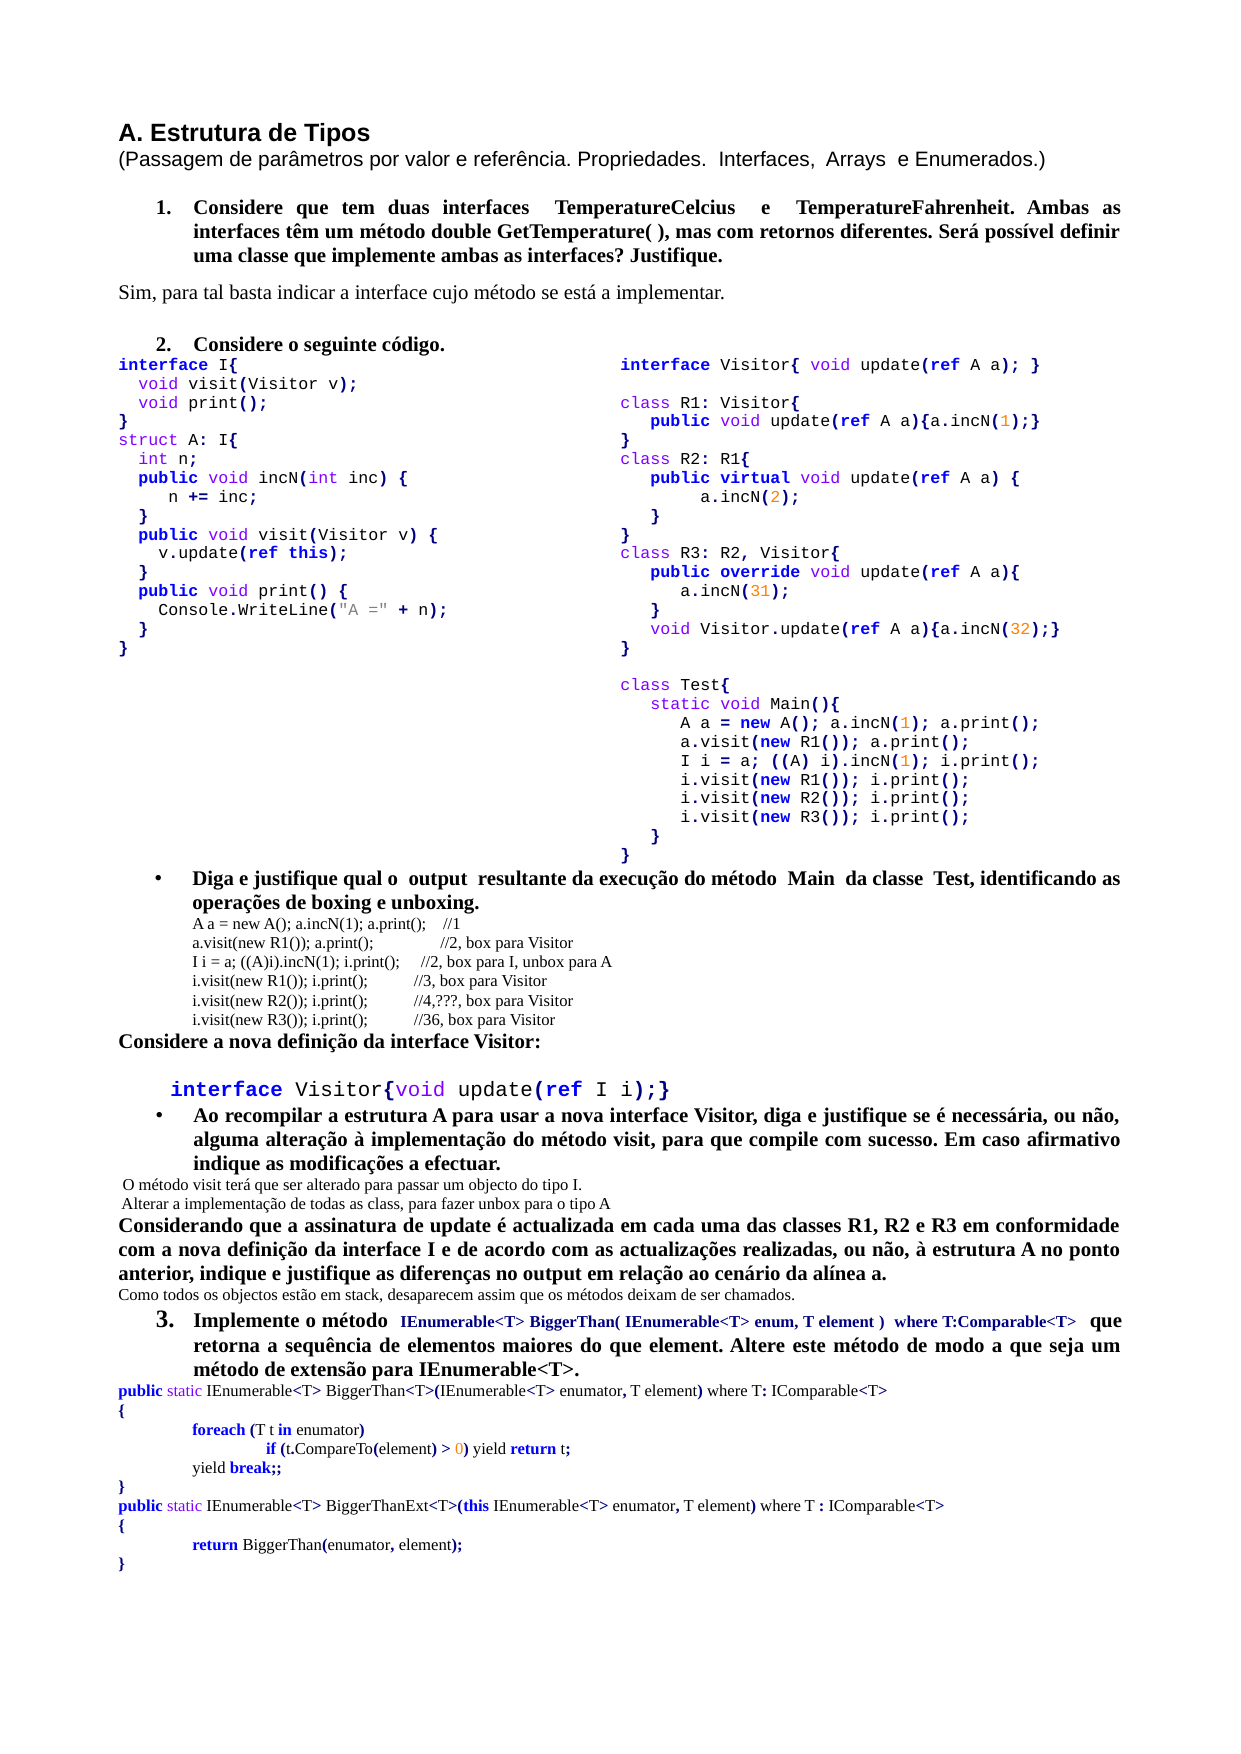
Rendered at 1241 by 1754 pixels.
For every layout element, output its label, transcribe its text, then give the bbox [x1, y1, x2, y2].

text Considerando que a assinatura de update é actualizada em cada uma das classes R1, R2 e R3 em conformidade com a nova definição da interface I e de acordo com as actualizações realizadas, ou não, à estrutura A no ponto anterior, indique e justifique as diferenças no output em relação ao cenário da alínea a. [118, 1213, 1122, 1285]
text } [118, 1554, 1122, 1573]
text int n; [118, 451, 620, 469]
text } [118, 413, 620, 432]
text public virtual void update(ref A a) { [620, 469, 1122, 488]
text a.incN(31); [620, 583, 1122, 602]
text } [620, 639, 1122, 658]
text class R1: Visitor{ [620, 394, 1122, 413]
text } [118, 1477, 1122, 1496]
list Ao recompilar a estrutura A para usar a nova interface Visitor, diga e justifique se é necessária, ou não, alguma alteração à implementação do método visit, para que compile com sucesso. Em caso afirmativo indique as modificações a efectuar. [156, 1102, 1122, 1175]
subtitle (Passagem de parâmetros por valor e referência. Propriedades. Interfaces, Arrays e Enumerados.) [118, 147, 1122, 171]
text i.visit(new R1()); i.print(); //3, box para Visitor [118, 971, 1122, 990]
text Como todos os objectos estão em stack, desaparecem assim que os métodos deixam de ser chamados. [118, 1285, 1122, 1304]
text class Test{ [620, 677, 1122, 696]
text public void incN(int inc) { [118, 469, 620, 488]
text O método visit terá que ser alterado para passar um objecto do tipo I. [118, 1175, 1122, 1194]
text yield break;; [118, 1458, 1122, 1477]
text I i = a; ((A) i).incN(1); i.print(); [620, 752, 1122, 771]
text interface Visitor{ void update(ref A a); } [620, 356, 1122, 375]
text foreach (T t in enumator) [118, 1419, 1122, 1439]
text { [118, 1400, 1122, 1419]
text public static IEnumerable<T> BiggerThan<T>(IEnumerable<T> enumator, T element) where T: IComparable<T> [118, 1381, 1122, 1400]
text interface I{ [118, 356, 620, 375]
text Sim, para tal basta indicar a interface cujo método se está a implementar. [118, 279, 1122, 304]
text return BiggerThan(enumator, element); [118, 1534, 1122, 1554]
text v.update(ref this); [118, 545, 620, 564]
text } [118, 507, 620, 526]
text i.visit(new R1()); i.print(); [620, 771, 1122, 790]
text void Visitor.update(ref A a){a.incN(32);} [620, 620, 1122, 639]
text i.visit(new R3()); i.print(); [620, 809, 1122, 828]
text public override void update(ref A a){ [620, 564, 1122, 583]
list Considere o seguinte código. [156, 332, 1122, 356]
text n += inc; [118, 488, 620, 507]
text void print(); [118, 394, 620, 413]
text if (t.CompareTo(element) > 0) yield return t; [118, 1439, 1122, 1458]
text } [620, 847, 1122, 866]
text Considere a nova definição da interface Visitor: [118, 1029, 1122, 1053]
text } [620, 507, 1122, 526]
text interface Visitor{void update(ref I i);} [118, 1077, 1122, 1102]
text public void update(ref A a){a.incN(1);} [620, 413, 1122, 432]
text public void visit(Visitor v) { [118, 526, 620, 545]
text a.incN(2); [620, 488, 1122, 507]
text Console.WriteLine("A =" + n); [118, 602, 620, 620]
list Diga e justifique qual o output resultante da execução do método Main da classe Test, identificando as operações de boxing e unboxing. [154, 866, 1122, 914]
text Alterar a implementação de todas as class, para fazer unbox para o tipo A [118, 1194, 1122, 1213]
text class R2: R1{ [620, 451, 1122, 469]
text } [118, 639, 620, 658]
text static void Main(){ [620, 696, 1122, 715]
text A a = new A(); a.incN(1); a.print(); [620, 715, 1122, 733]
text public static IEnumerable<T> BiggerThanExt<T>(this IEnumerable<T> enumator, T element) where T : IComparable<T> [118, 1496, 1122, 1515]
text } [620, 602, 1122, 620]
text class R3: R2, Visitor{ [620, 545, 1122, 564]
text a.visit(new R1()); a.print(); //2, box para Visitor [118, 933, 1122, 952]
text i.visit(new R2()); i.print(); [620, 790, 1122, 809]
text { [118, 1515, 1122, 1534]
text } [620, 526, 1122, 545]
list Considere que tem duas interfaces TemperatureCelcius e TemperatureFahrenheit. Ambas as interfaces têm um método double GetTemperature( ), mas com retornos diferentes. Será possível definir uma classe que implemente ambas as interfaces? Justifique. [156, 195, 1122, 267]
text A a = new A(); a.incN(1); a.print(); //1 [118, 914, 1122, 933]
text public void print() { [118, 583, 620, 602]
text } [620, 432, 1122, 451]
text a.visit(new R1()); a.print(); [620, 733, 1122, 752]
list Implemente o método IEnumerable<T> BiggerThan( IEnumerable<T> enum, T element ) where T:Comparable<T> que retorna a sequência de elementos maiores do que element. Altere este método de modo a que seja um método de extensão para IEnumerable<T>. [156, 1304, 1122, 1381]
text } [620, 828, 1122, 847]
text i.visit(new R2()); i.print(); //4,???, box para Visitor [118, 990, 1122, 1009]
text } [118, 564, 620, 583]
text i.visit(new R3()); i.print(); //36, box para Visitor [118, 1009, 1122, 1029]
text I i = a; ((A)i).incN(1); i.print(); //2, box para I, unbox para A [118, 952, 1122, 971]
text } [118, 620, 620, 639]
text void visit(Visitor v); [118, 375, 620, 394]
subtitle A. Estrutura de Tipos [118, 118, 1122, 147]
text struct A: I{ [118, 432, 620, 451]
